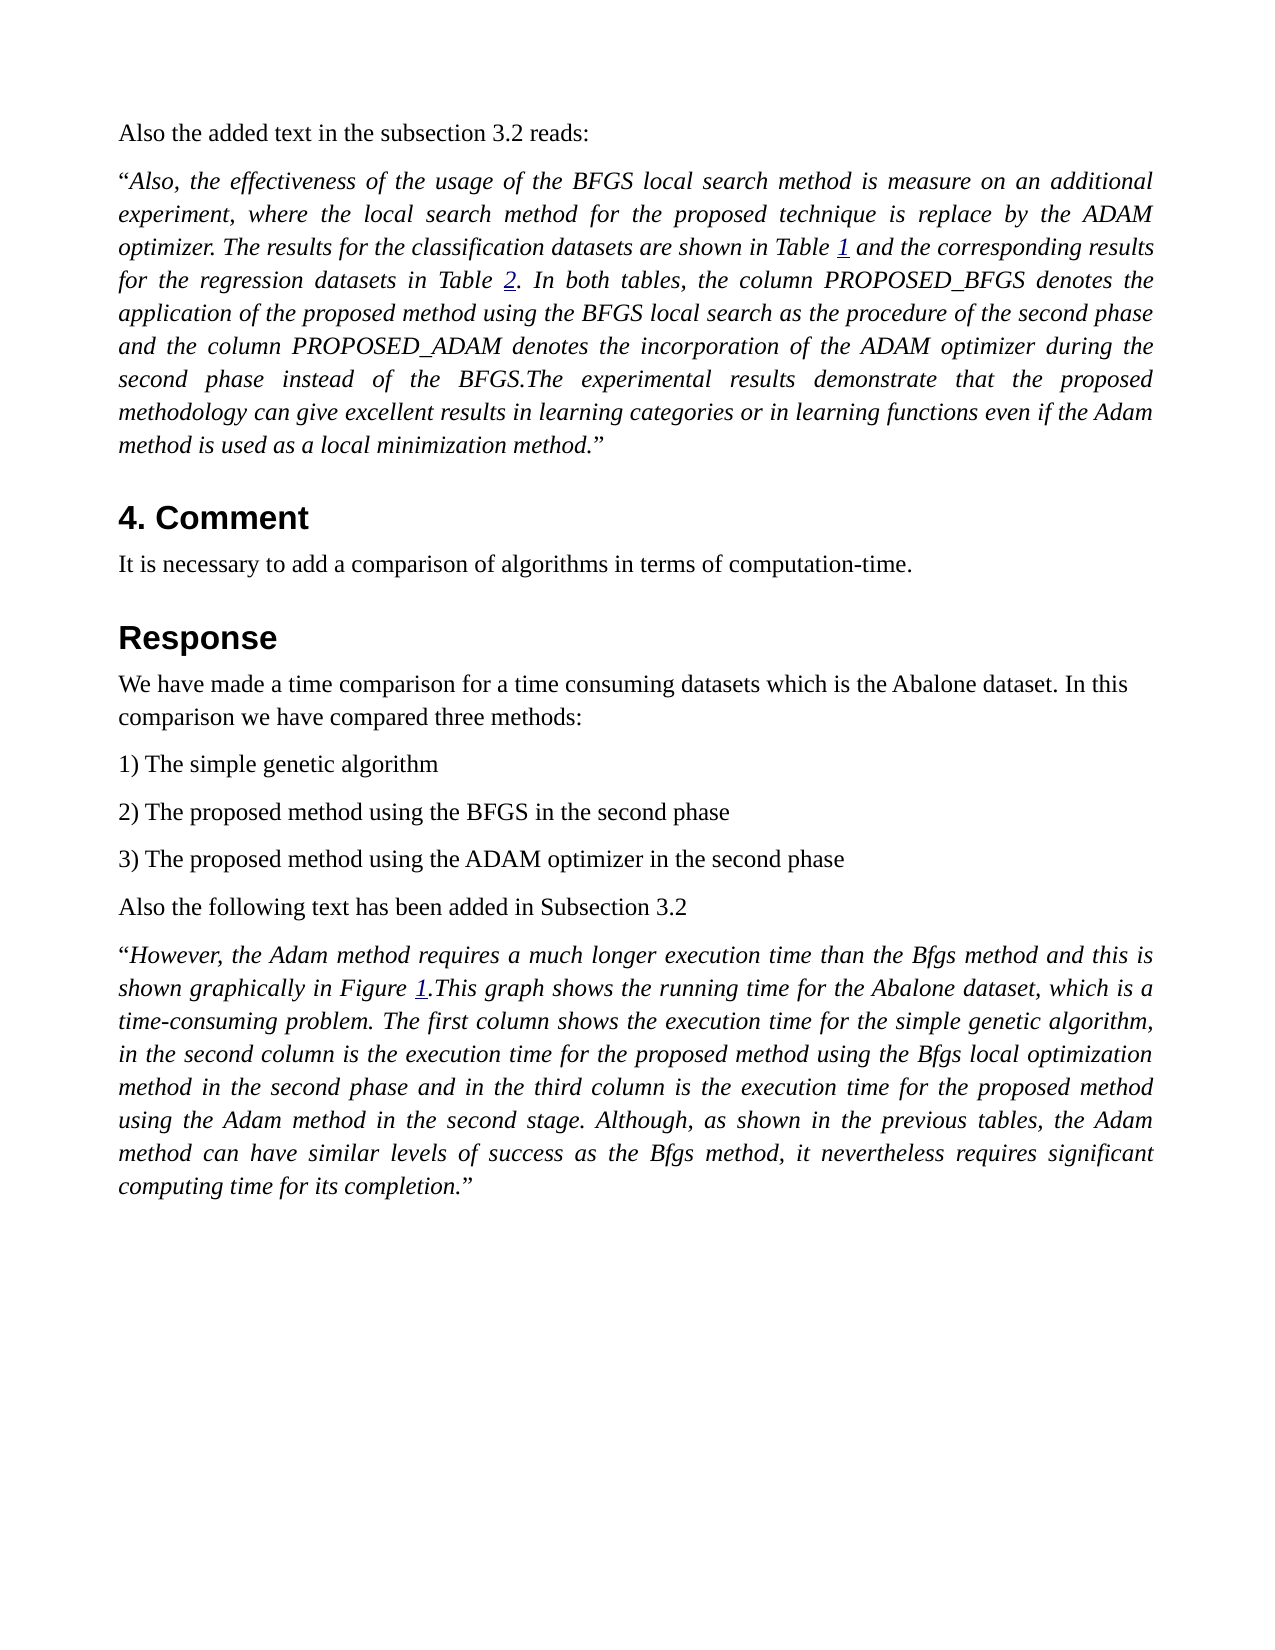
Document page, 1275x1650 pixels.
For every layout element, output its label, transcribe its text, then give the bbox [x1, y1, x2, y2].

text 3) The proposed method using the ADAM optimizer in the second phase [118, 844, 1157, 873]
text Also the added text in the subsection 3.2 reads: [118, 118, 1157, 147]
text It is necessary to add a comparison of algorithms in terms of computation-time. [118, 549, 1157, 578]
subtitle 4. Comment [118, 498, 1157, 537]
text 1) The simple genetic algorithm [118, 749, 1157, 778]
subtitle Response [118, 618, 1157, 656]
text “However, the Adam method requires a much longer execution time than the Bfgs method and this is shown graphically in Figure 1.This graph shows the running time for the Abalone dataset, which is a time-consuming problem. The first column shows the execution time for the simple genetic algorithm, in the second column is the execution time for the proposed method using the Bfgs local optimization method in the second phase and in the third column is the execution time for the proposed method using the Adam method in the second stage. Although, as shown in the previous tables, the Adam method can have similar levels of success as the Bfgs method, it nevertheless requires significant computing time for its completion.” [118, 940, 1157, 1199]
text We have made a time comparison for a time consuming datasets which is the Abalone dataset. In this comparison we have compared three methods: [118, 669, 1157, 730]
text 2) The proposed method using the BFGS in the second phase [118, 797, 1157, 826]
text Also the following text has been added in Subsection 3.2 [118, 892, 1157, 921]
text “Also, the effectiveness of the usage of the BFGS local search method is measure on an additional experiment, where the local search method for the proposed technique is replace by the ADAM optimizer. The results for the classification datasets are shown in Table 1 and the corresponding results for the regression datasets in Table 2. In both tables, the column PROPOSED_BFGS denotes the application of the proposed method using the BFGS local search as the procedure of the second phase and the column PROPOSED_ADAM denotes the incorporation of the ADAM optimizer during the second phase instead of the BFGS.The experimental results demonstrate that the proposed methodology can give excellent results in learning categories or in learning functions even if the Adam method is used as a local minimization method.” [118, 166, 1157, 459]
